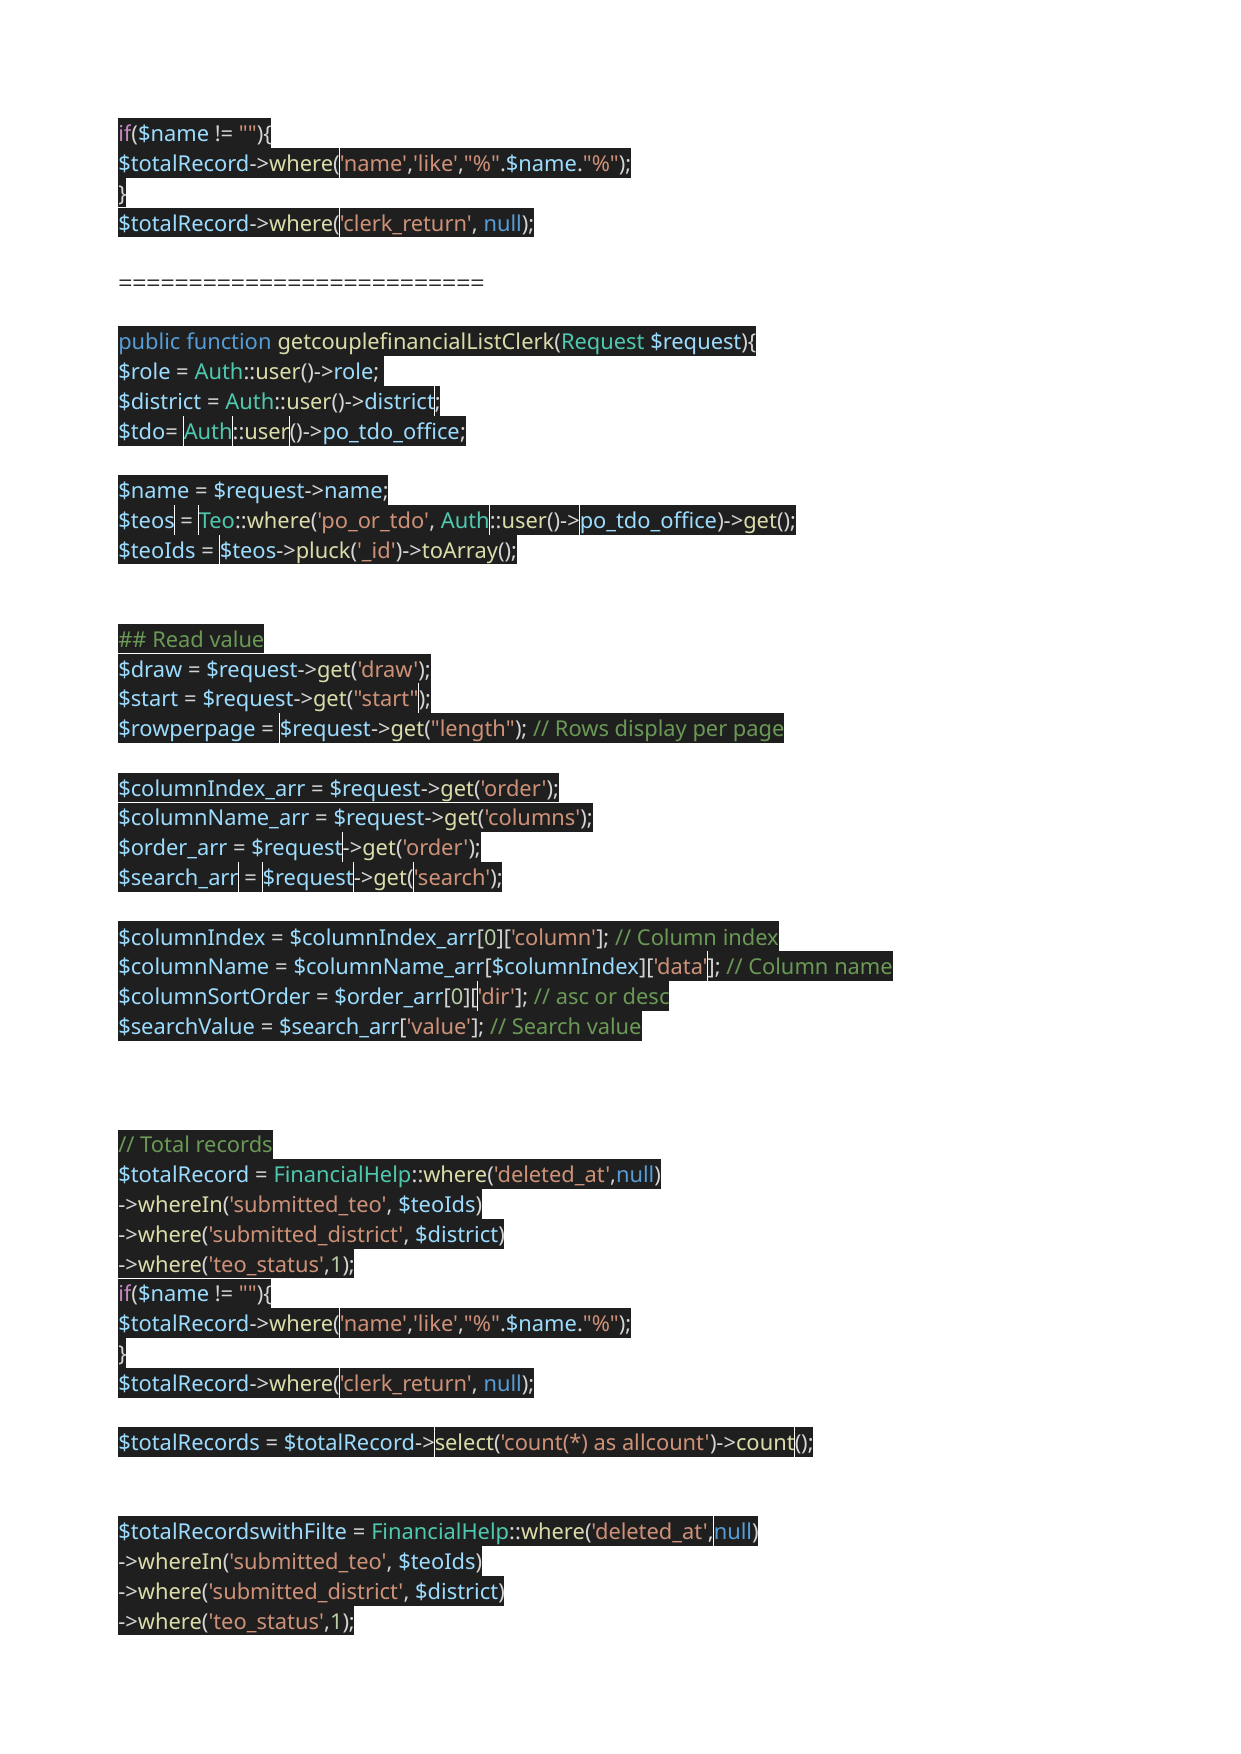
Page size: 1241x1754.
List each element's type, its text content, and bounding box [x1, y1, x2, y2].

text $district = Auth::user()->district; [118, 386, 1122, 416]
text $totalRecord->where('clerk_return', null); [118, 207, 1122, 237]
text ->where('teo_status',1); [118, 1606, 1122, 1635]
text $columnIndex_arr = $request->get('order'); [118, 773, 1122, 802]
text $columnName = $columnName_arr[$columnIndex]['data']; // Column name [118, 951, 1122, 981]
text if($name != ""){ [118, 118, 1122, 148]
text ## Read value [118, 624, 1122, 653]
text ========================== [118, 267, 1122, 297]
text // Total records [118, 1129, 1122, 1159]
text $role = Auth::user()->role; [118, 356, 1122, 386]
text $rowperpage = $request->get("length"); // Rows display per page [118, 713, 1122, 743]
text } [118, 178, 1122, 207]
text $start = $request->get("start"); [118, 683, 1122, 713]
text } [118, 1338, 1122, 1368]
text ->whereIn('submitted_teo', $teoIds) [118, 1546, 1122, 1576]
text $columnName_arr = $request->get('columns'); [118, 802, 1122, 832]
text ->whereIn('submitted_teo', $teoIds) [118, 1189, 1122, 1219]
text $name = $request->name; [118, 475, 1122, 505]
text $tdo= Auth::user()->po_tdo_office; [118, 416, 1122, 446]
text ->where('submitted_district', $district) [118, 1576, 1122, 1606]
text $columnIndex = $columnIndex_arr[0]['column']; // Column index [118, 921, 1122, 951]
text $totalRecord = FinancialHelp::where('deleted_at',null) [118, 1159, 1122, 1189]
text $columnSortOrder = $order_arr[0]['dir']; // asc or desc [118, 981, 1122, 1011]
text ->where('teo_status',1); [118, 1249, 1122, 1278]
text $totalRecord->where('clerk_return', null); [118, 1368, 1122, 1398]
text $order_arr = $request->get('order'); [118, 832, 1122, 862]
text $totalRecordswithFilte = FinancialHelp::where('deleted_at',null) [118, 1516, 1122, 1546]
text if($name != ""){ [118, 1278, 1122, 1308]
text public function getcouplefinancialListClerk(Request $request){ [118, 326, 1122, 356]
text $draw = $request->get('draw'); [118, 653, 1122, 683]
text $search_arr = $request->get('search'); [118, 862, 1122, 892]
text $teos = Teo::where('po_or_tdo', Auth::user()->po_tdo_office)->get(); [118, 505, 1122, 535]
text $teoIds = $teos->pluck('_id')->toArray(); [118, 535, 1122, 564]
text $totalRecord->where('name','like',"%".$name."%"); [118, 148, 1122, 178]
text $totalRecords = $totalRecord->select('count(*) as allcount')->count(); [118, 1427, 1122, 1457]
text $totalRecord->where('name','like',"%".$name."%"); [118, 1308, 1122, 1338]
text $searchValue = $search_arr['value']; // Search value [118, 1011, 1122, 1041]
text ->where('submitted_district', $district) [118, 1219, 1122, 1249]
